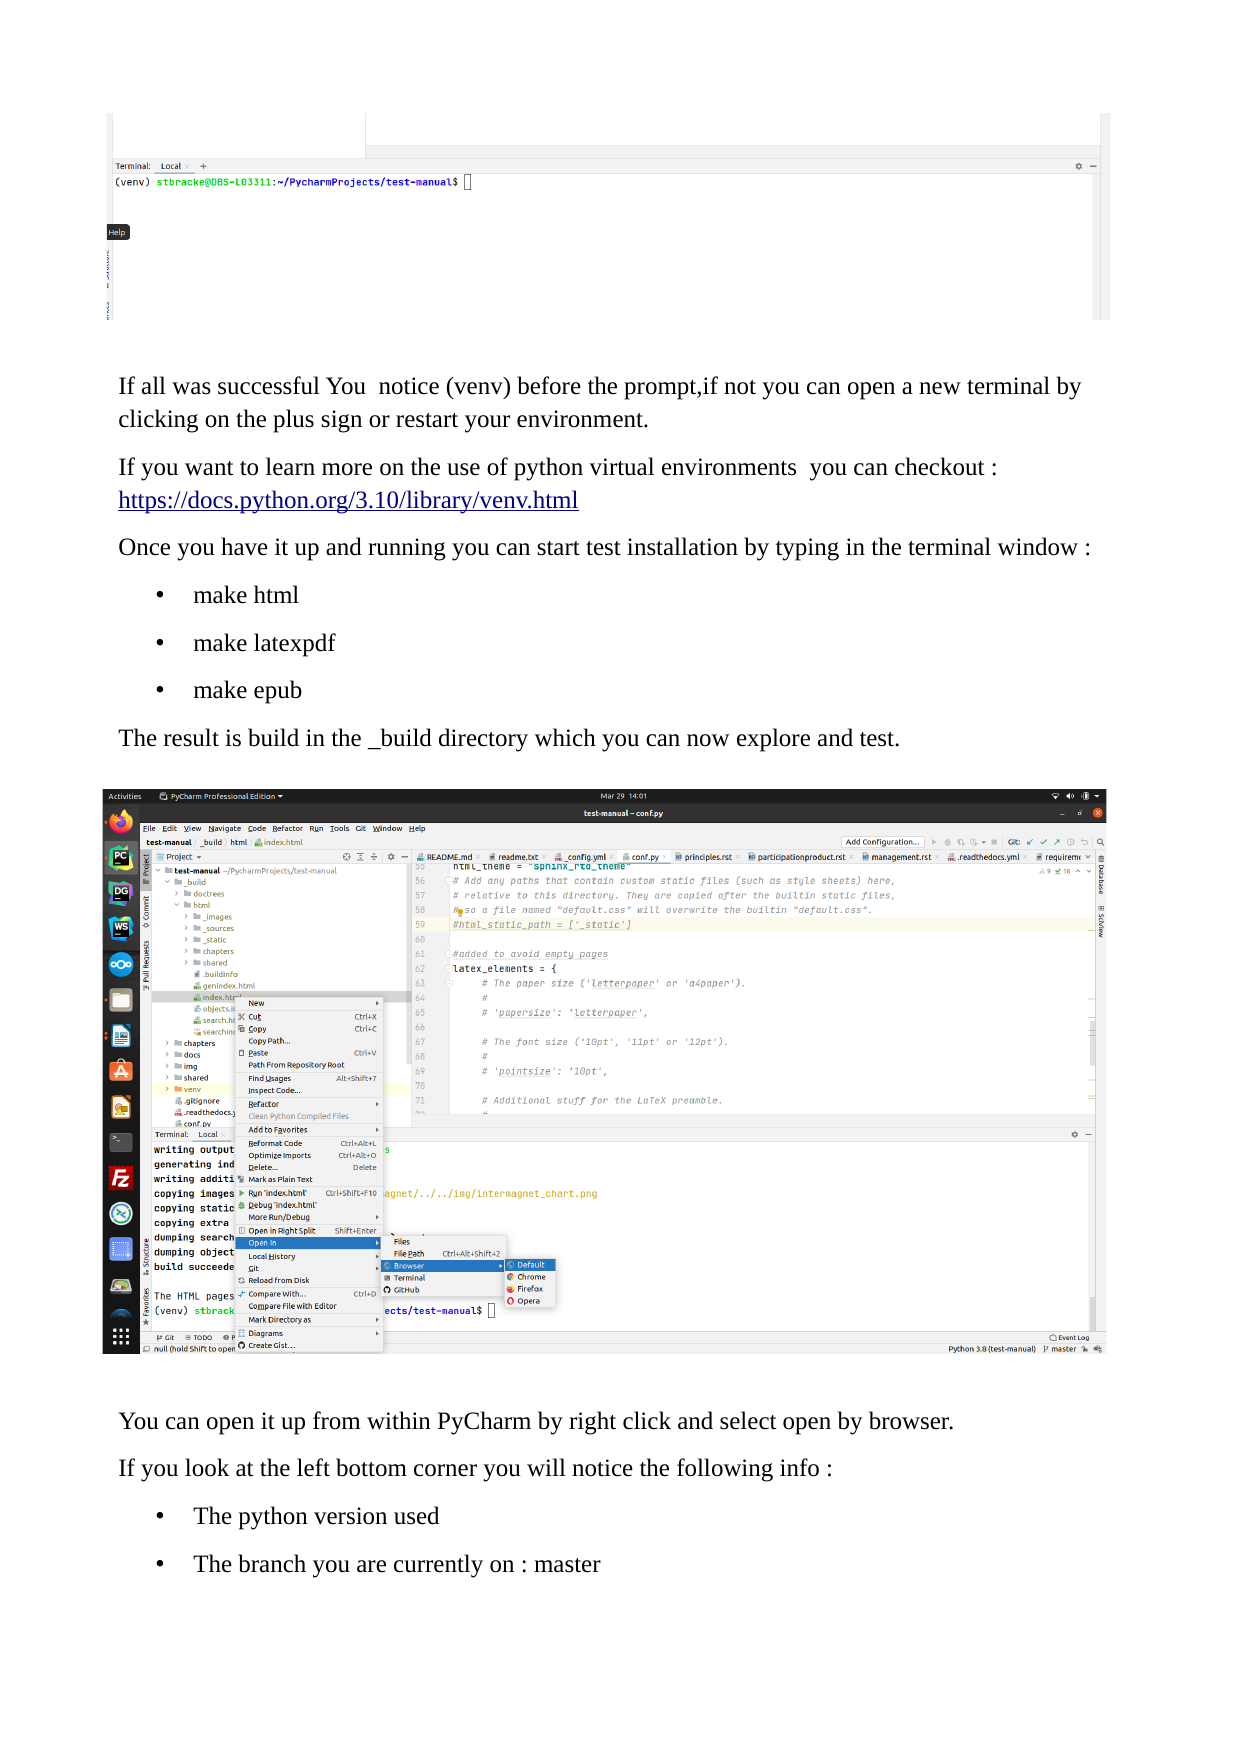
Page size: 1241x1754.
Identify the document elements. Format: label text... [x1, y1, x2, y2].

list make html [156, 580, 1122, 609]
list make latexpdf [156, 628, 1122, 656]
text Once you have it up and running you can start test installation by typing in the terminal window : [118, 532, 1122, 561]
list make epub [156, 675, 1122, 704]
picture [106, 113, 1111, 320]
picture [102, 789, 1107, 1354]
list The python version used [156, 1501, 1122, 1530]
text The result is build in the _build directory which you can now explore and test. [118, 723, 1122, 752]
text If you want to learn more on the use of python virtual environments you can checkout : https://docs.python.org/3.10/library/venv.html [118, 452, 1122, 513]
text If you look at the left bottom corner you will notice the following info : [118, 1453, 1122, 1482]
list The branch you are currently on : master [156, 1549, 1122, 1577]
text If all was successful You notice (venv) before the prompt,if not you can open a new terminal by clicking on the plus sign or restart your environment. [118, 371, 1122, 433]
text You can open it up from within PyCharm by right click and select open by browser. [118, 1406, 1122, 1435]
